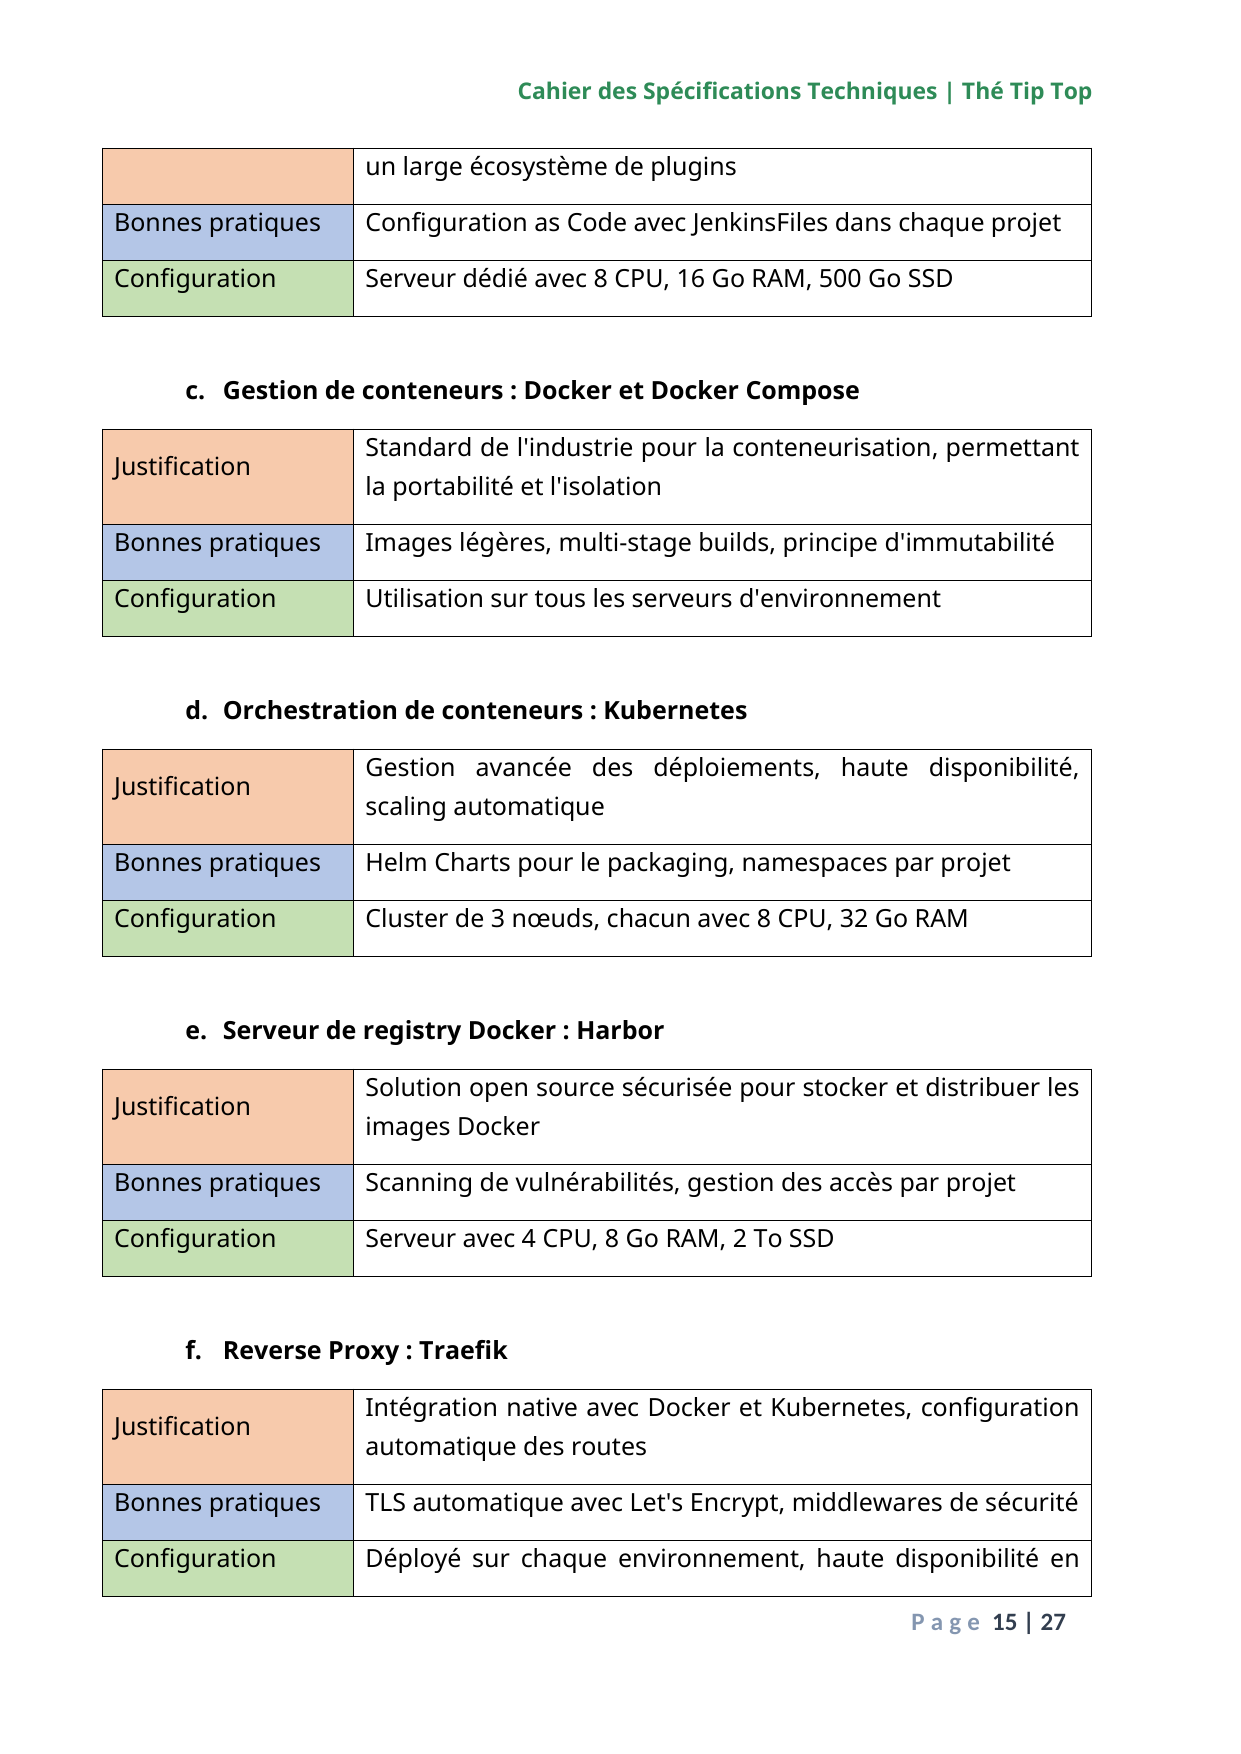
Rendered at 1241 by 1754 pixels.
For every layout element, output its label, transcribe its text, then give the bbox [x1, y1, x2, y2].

table_header Standard de l'industrie pour la conteneurisation, permettant la portabilité et l'isolation [354, 430, 1091, 524]
table_cell Cluster de 3 nœuds, chacun avec 8 CPU, 32 Go RAM [354, 901, 1091, 956]
table_header Intégration native avec Docker et Kubernetes, configuration automatique des routes [354, 1390, 1091, 1484]
table_cell Configuration [103, 1221, 353, 1276]
list Serveur de registry Docker : Harbor [185, 1013, 1093, 1047]
table_header Justification [103, 1390, 353, 1484]
table_header Justification [103, 1070, 353, 1164]
table_cell Bonnes pratiques [103, 1485, 353, 1540]
table_cell Bonnes pratiques [103, 205, 353, 260]
table_cell Scanning de vulnérabilités, gestion des accès par projet [354, 1165, 1091, 1220]
table_cell Bonnes pratiques [103, 525, 353, 580]
list Gestion de conteneurs : Docker et Docker Compose [185, 373, 1093, 407]
table_header Justification [103, 430, 353, 524]
table_header [103, 149, 353, 204]
table_cell Utilisation sur tous les serveurs d'environnement [354, 581, 1091, 636]
table_header Solution open source sécurisée pour stocker et distribuer les images Docker [354, 1070, 1091, 1164]
table_cell Bonnes pratiques [103, 1165, 353, 1220]
list Reverse Proxy : Traefik [185, 1333, 1093, 1367]
table_cell Serveur dédié avec 8 CPU, 16 Go RAM, 500 Go SSD [354, 261, 1091, 316]
table_cell Serveur avec 4 CPU, 8 Go RAM, 2 To SSD [354, 1221, 1091, 1276]
table_cell Configuration [103, 901, 353, 956]
table_cell Déployé sur chaque environnement, haute disponibilité en [354, 1541, 1091, 1596]
list Orchestration de conteneurs : Kubernetes [185, 693, 1093, 727]
table_cell Configuration as Code avec JenkinsFiles dans chaque projet [354, 205, 1091, 260]
table_header Gestion avancée des déploiements, haute disponibilité, scaling automatique [354, 750, 1091, 844]
table_cell Configuration [103, 1541, 353, 1596]
table_cell TLS automatique avec Let's Encrypt, middlewares de sécurité [354, 1485, 1091, 1540]
table_cell Configuration [103, 581, 353, 636]
table_cell Bonnes pratiques [103, 845, 353, 900]
table_cell Helm Charts pour le packaging, namespaces par projet [354, 845, 1091, 900]
table_cell Configuration [103, 261, 353, 316]
table_header un large écosystème de plugins [354, 149, 1091, 204]
table_header Justification [103, 750, 353, 844]
table_cell Images légères, multi-stage builds, principe d'immutabilité [354, 525, 1091, 580]
